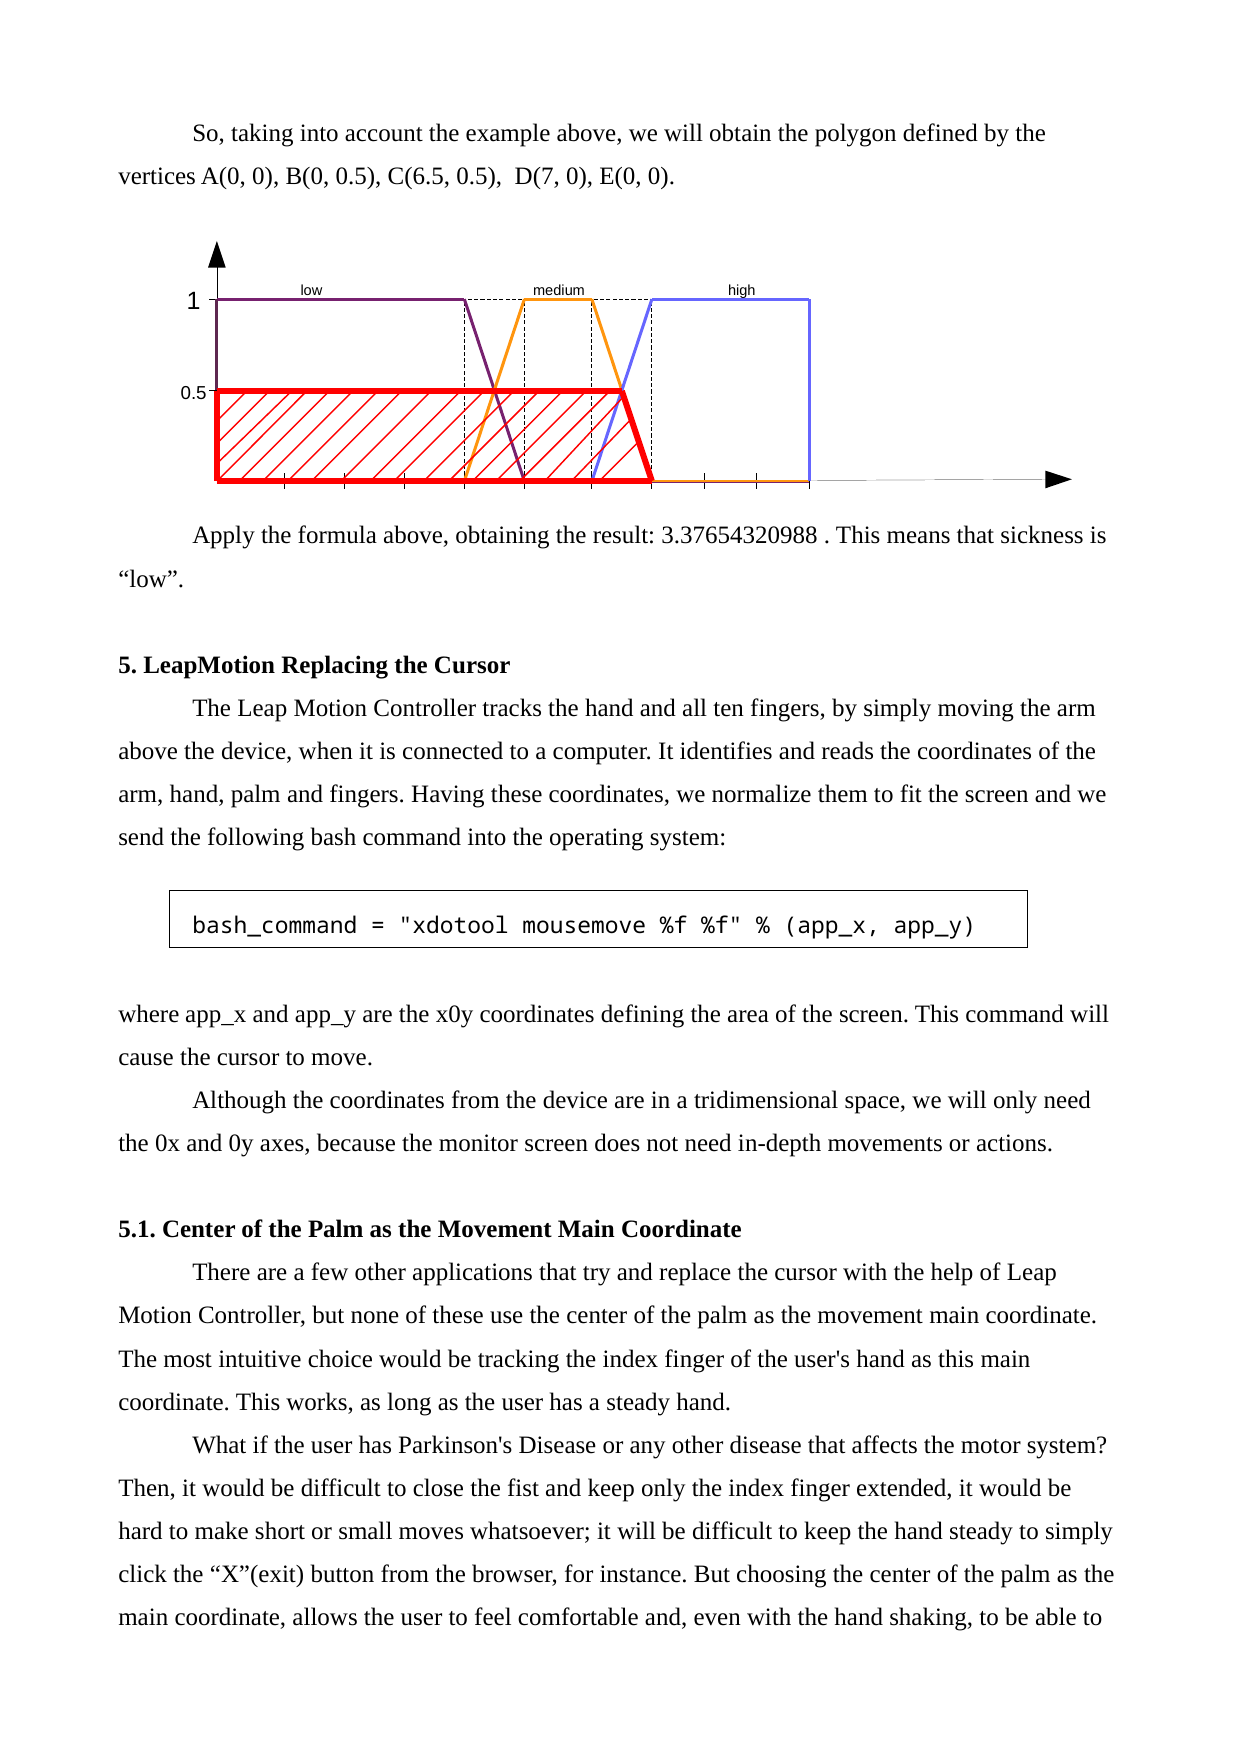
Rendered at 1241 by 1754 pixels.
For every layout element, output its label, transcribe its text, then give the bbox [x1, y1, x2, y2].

text So, taking into account the example above, we will obtain the polygon defined by the vertices A(0, 0), B(0, 0.5), C(6.5, 0.5), D(7, 0), E(0, 0). [118, 118, 1122, 190]
text [118, 909, 169, 940]
text bash_command = "xdotool mousemove %f %f" % (app_x, app_y) [170, 909, 1027, 940]
text Apply the formula above, obtaining the result: 3.37654320988 . This means that sickness is “low”. [118, 521, 1122, 592]
text 5.1. Center of the Palm as the Movement Main Coordinate [118, 1214, 1122, 1243]
text where app_x and app_y are the x0y coordinates defining the area of the screen. This command will cause the cursor to move. [118, 999, 1122, 1071]
text The Leap Motion Controller tracks the hand and all ten fingers, by simply moving the arm above the device, when it is connected to a computer. It identifies and reads the coordinates of the arm, hand, palm and fingers. Having these coordinates, we normalize them to fit the screen and we send the following bash command into the operating system: [118, 693, 1122, 851]
text There are a few other applications that try and replace the cursor with the help of Leap Motion Controller, but none of these use the center of the palm as the movement main coordinate. The most intuitive choice would be tracking the index finger of the user's hand as this main coordinate. This works, as long as the user has a steady hand. [118, 1257, 1122, 1416]
text 5. LeapMotion Replacing the Cursor [118, 650, 1122, 679]
text [1028, 909, 1122, 940]
text Although the coordinates from the device are in a tridimensional space, we will only need the 0x and 0y axes, because the monitor screen does not need in-depth movements or actions. [118, 1085, 1122, 1157]
text What if the user has Parkinson's Disease or any other disease that affects the motor system? Then, it would be difficult to close the fist and keep only the index finger extended, it would be hard to make short or small moves whatsoever; it will be difficult to keep the hand steady to simply click the “X”(exit) button from the browser, for instance. But choosing the center of the palm as the main coordinate, allows the user to feel comfortable and, even with the hand shaking, to be able to [118, 1430, 1122, 1631]
